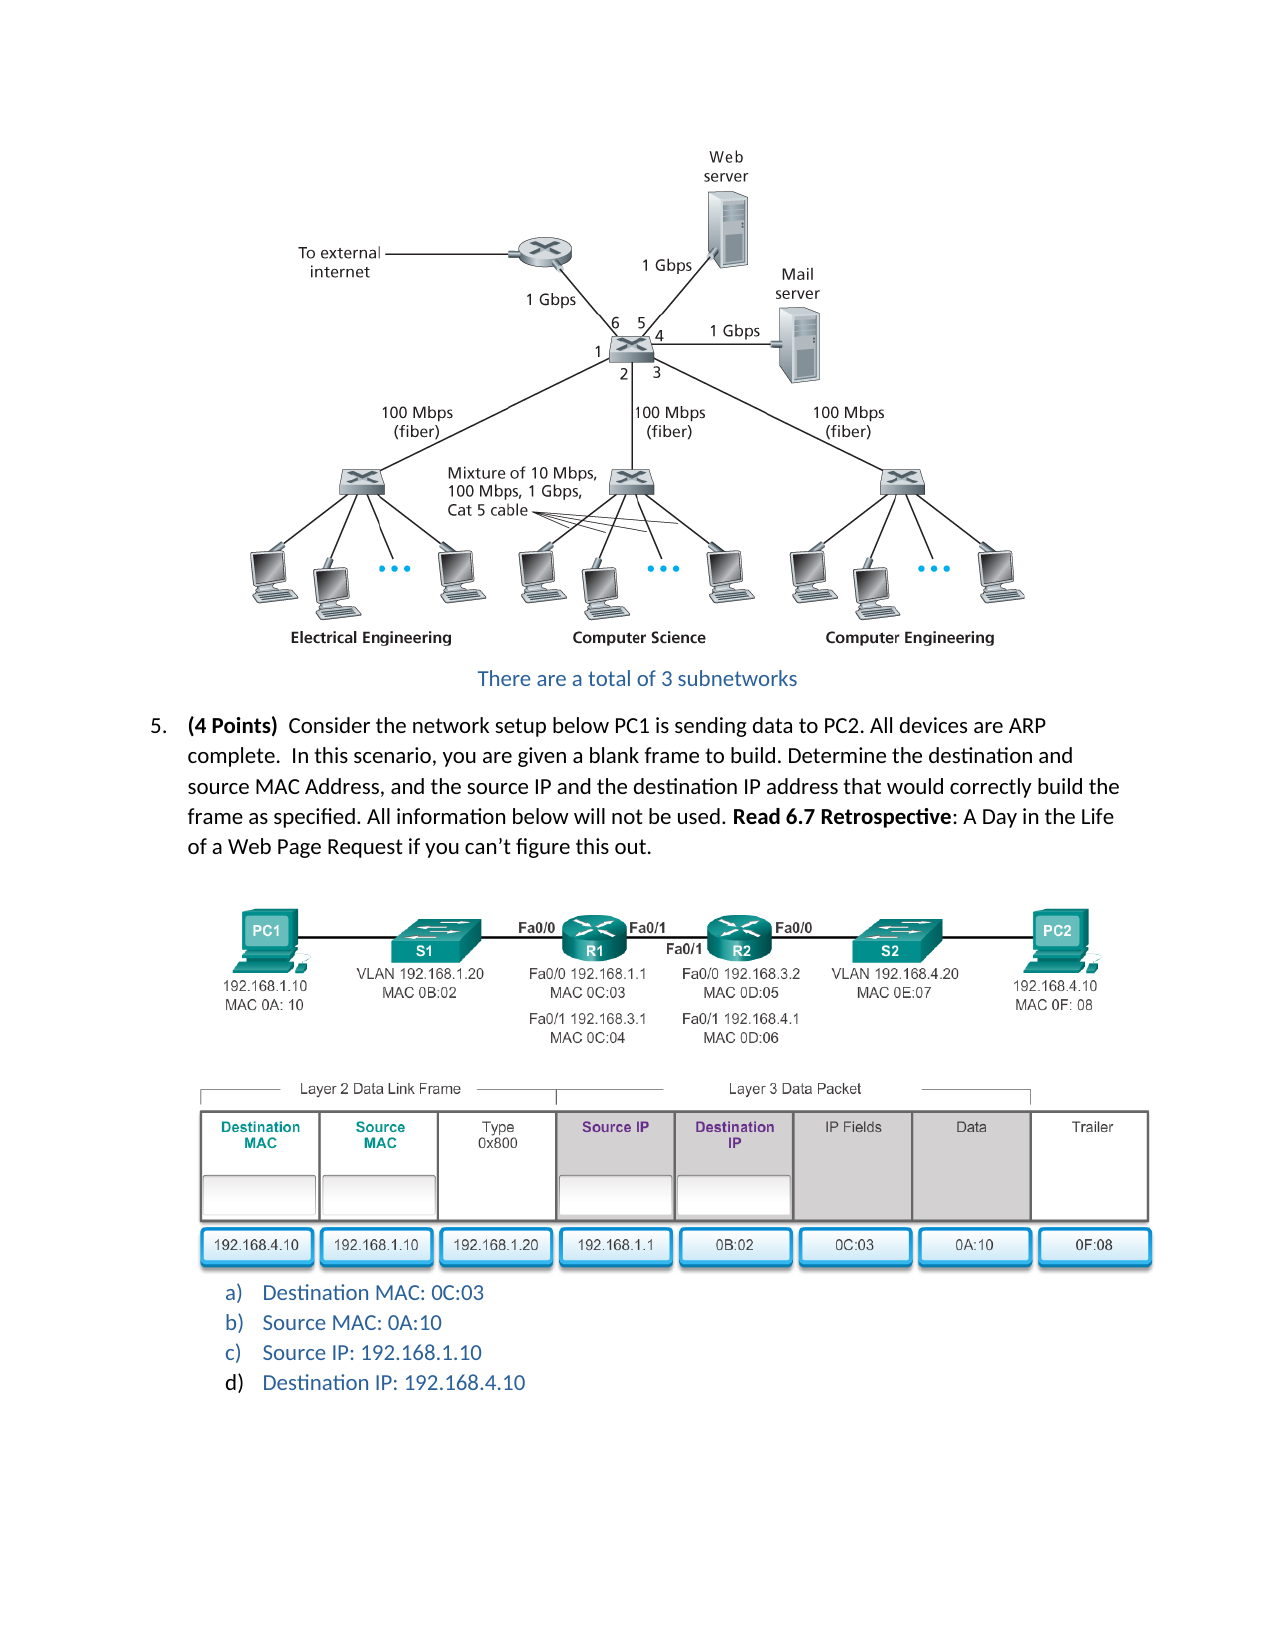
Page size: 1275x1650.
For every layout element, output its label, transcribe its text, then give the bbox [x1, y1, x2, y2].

picture [187, 892, 1163, 1276]
text There are a total of 3 subnetworks [150, 664, 1125, 692]
list Source MAC: 0A:10 [225, 1308, 1125, 1336]
list Destination MAC: 0C:03 [225, 1278, 1125, 1306]
list Source IP: 192.168.1.10 [225, 1338, 1125, 1366]
picture [250, 150, 1025, 646]
list (4 Points) Consider the network setup below PC1 is sending data to PC2. All devices are ARP complete. In this scenario, you are given a blank frame to build. Determine the destination and source MAC Address, and the source IP and the destination IP address that would correctly build the frame as specified. All information below will not be used. Read 6.7 Retrospective: A Day in the Life of a Web Page Request if you can’t figure this out. [150, 711, 1125, 890]
list Destination IP: 192.168.4.10 [225, 1368, 1125, 1427]
